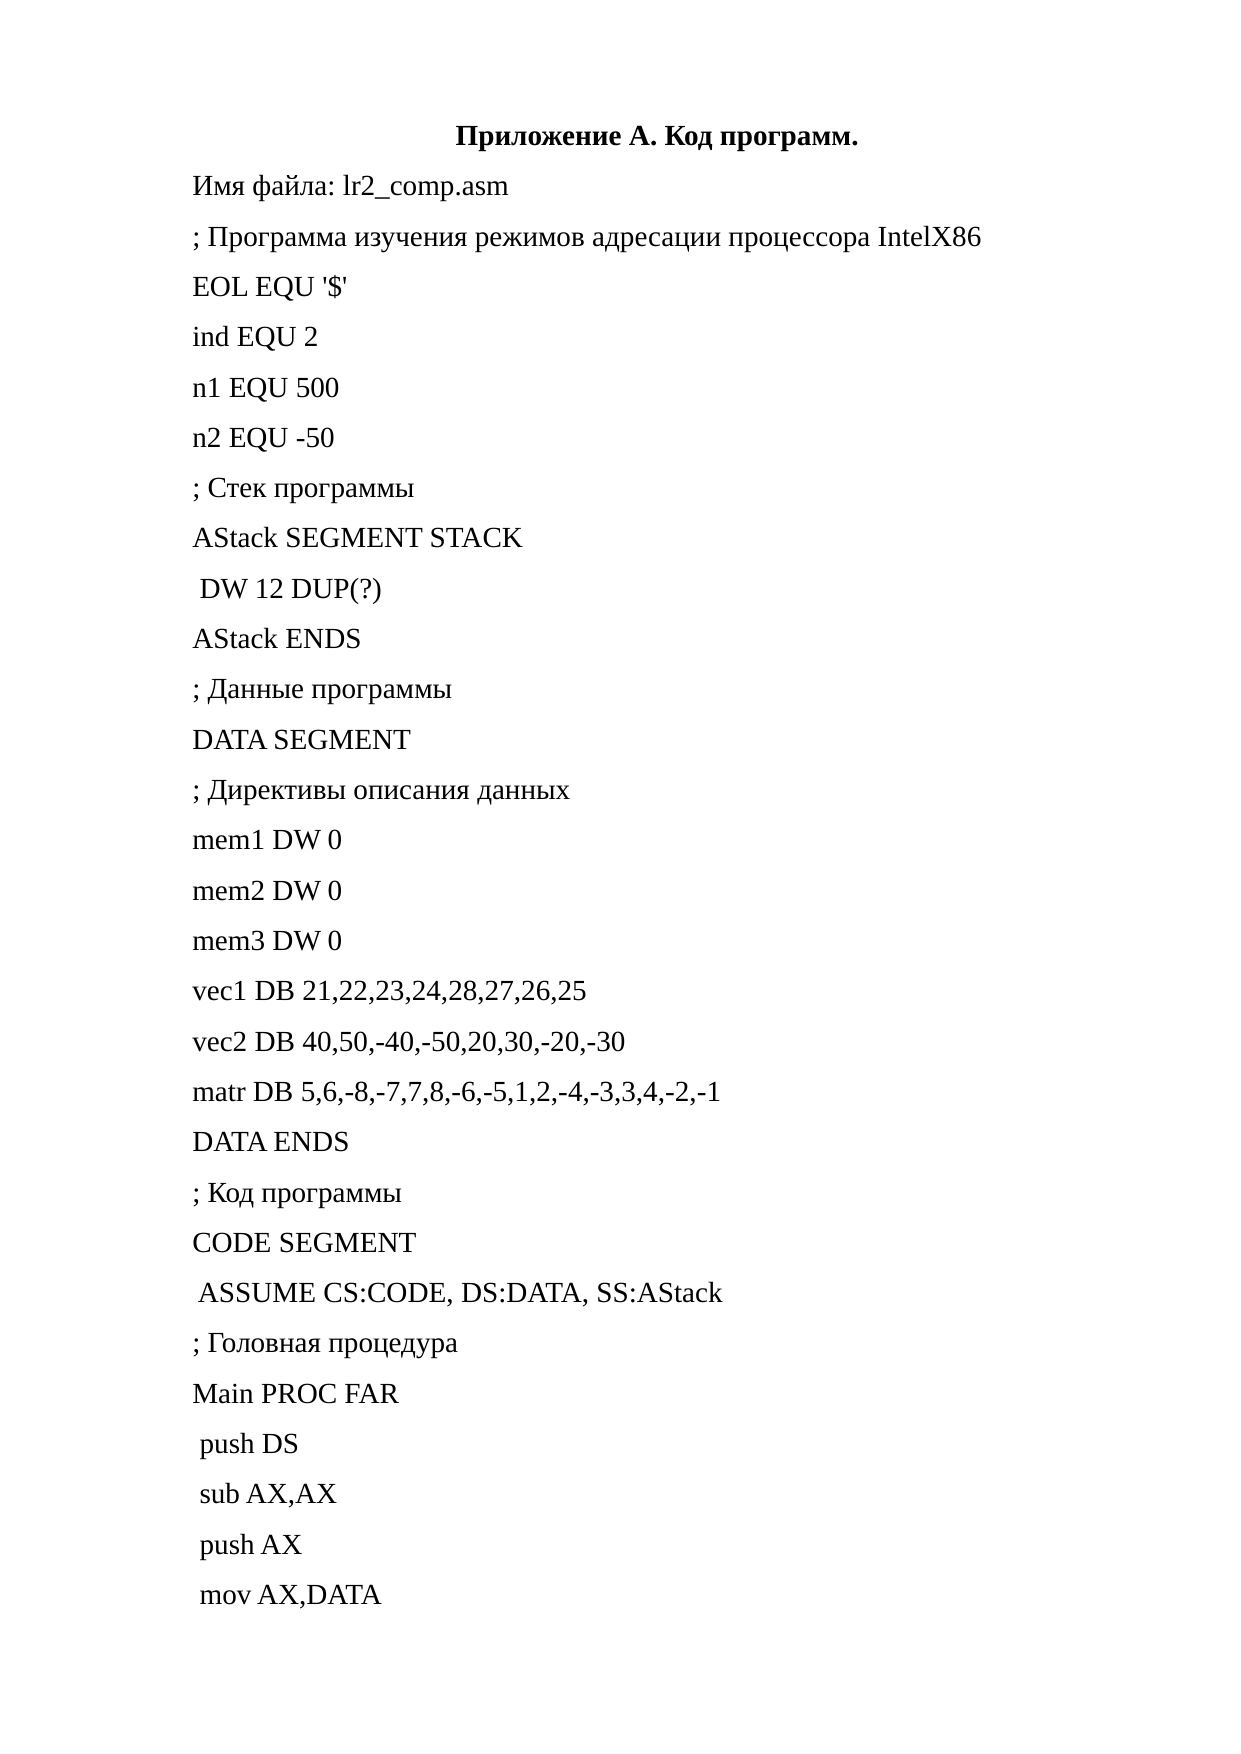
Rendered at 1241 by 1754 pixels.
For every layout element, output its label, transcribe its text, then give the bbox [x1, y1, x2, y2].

text DATA ENDS [118, 1124, 1122, 1158]
text AStack ENDS [118, 621, 1122, 655]
text DW 12 DUP(?) [118, 571, 1122, 604]
text vec2 DB 40,50,-40,-50,20,30,-20,-30 [118, 1024, 1122, 1057]
text mem3 DW 0 [118, 923, 1122, 957]
text ASSUME CS:CODE, DS:DATA, SS:AStack [118, 1275, 1122, 1309]
text ; Директивы описания данных [118, 772, 1122, 806]
text ; Головная процедура [118, 1326, 1122, 1359]
text CODE SEGMENT [118, 1225, 1122, 1258]
text Приложение А. Код программ. [118, 118, 1122, 152]
text Имя файла: lr2_comp.asm [118, 168, 1122, 202]
text ind EQU 2 [118, 319, 1122, 353]
text ; Код программы [118, 1175, 1122, 1208]
text mem1 DW 0 [118, 822, 1122, 856]
text Main PROC FAR [118, 1376, 1122, 1409]
text AStack SEGMENT STACK [118, 521, 1122, 554]
text mem2 DW 0 [118, 873, 1122, 906]
text sub AX,AX [118, 1477, 1122, 1510]
text ; Программа изучения режимов адресации процессора IntelX86 [118, 219, 1122, 252]
text matr DB 5,6,-8,-7,7,8,-6,-5,1,2,-4,-3,3,4,-2,-1 [118, 1074, 1122, 1108]
text push DS [118, 1426, 1122, 1460]
text ; Данные программы [118, 672, 1122, 705]
text mov AX,DATA [118, 1577, 1122, 1611]
text EOL EQU '$' [118, 269, 1122, 303]
text vec1 DB 21,22,23,24,28,27,26,25 [118, 973, 1122, 1007]
text ; Стек программы [118, 470, 1122, 504]
text n2 EQU -50 [118, 420, 1122, 453]
text DATA SEGMENT [118, 722, 1122, 755]
text n1 EQU 500 [118, 370, 1122, 403]
text push AX [118, 1527, 1122, 1560]
